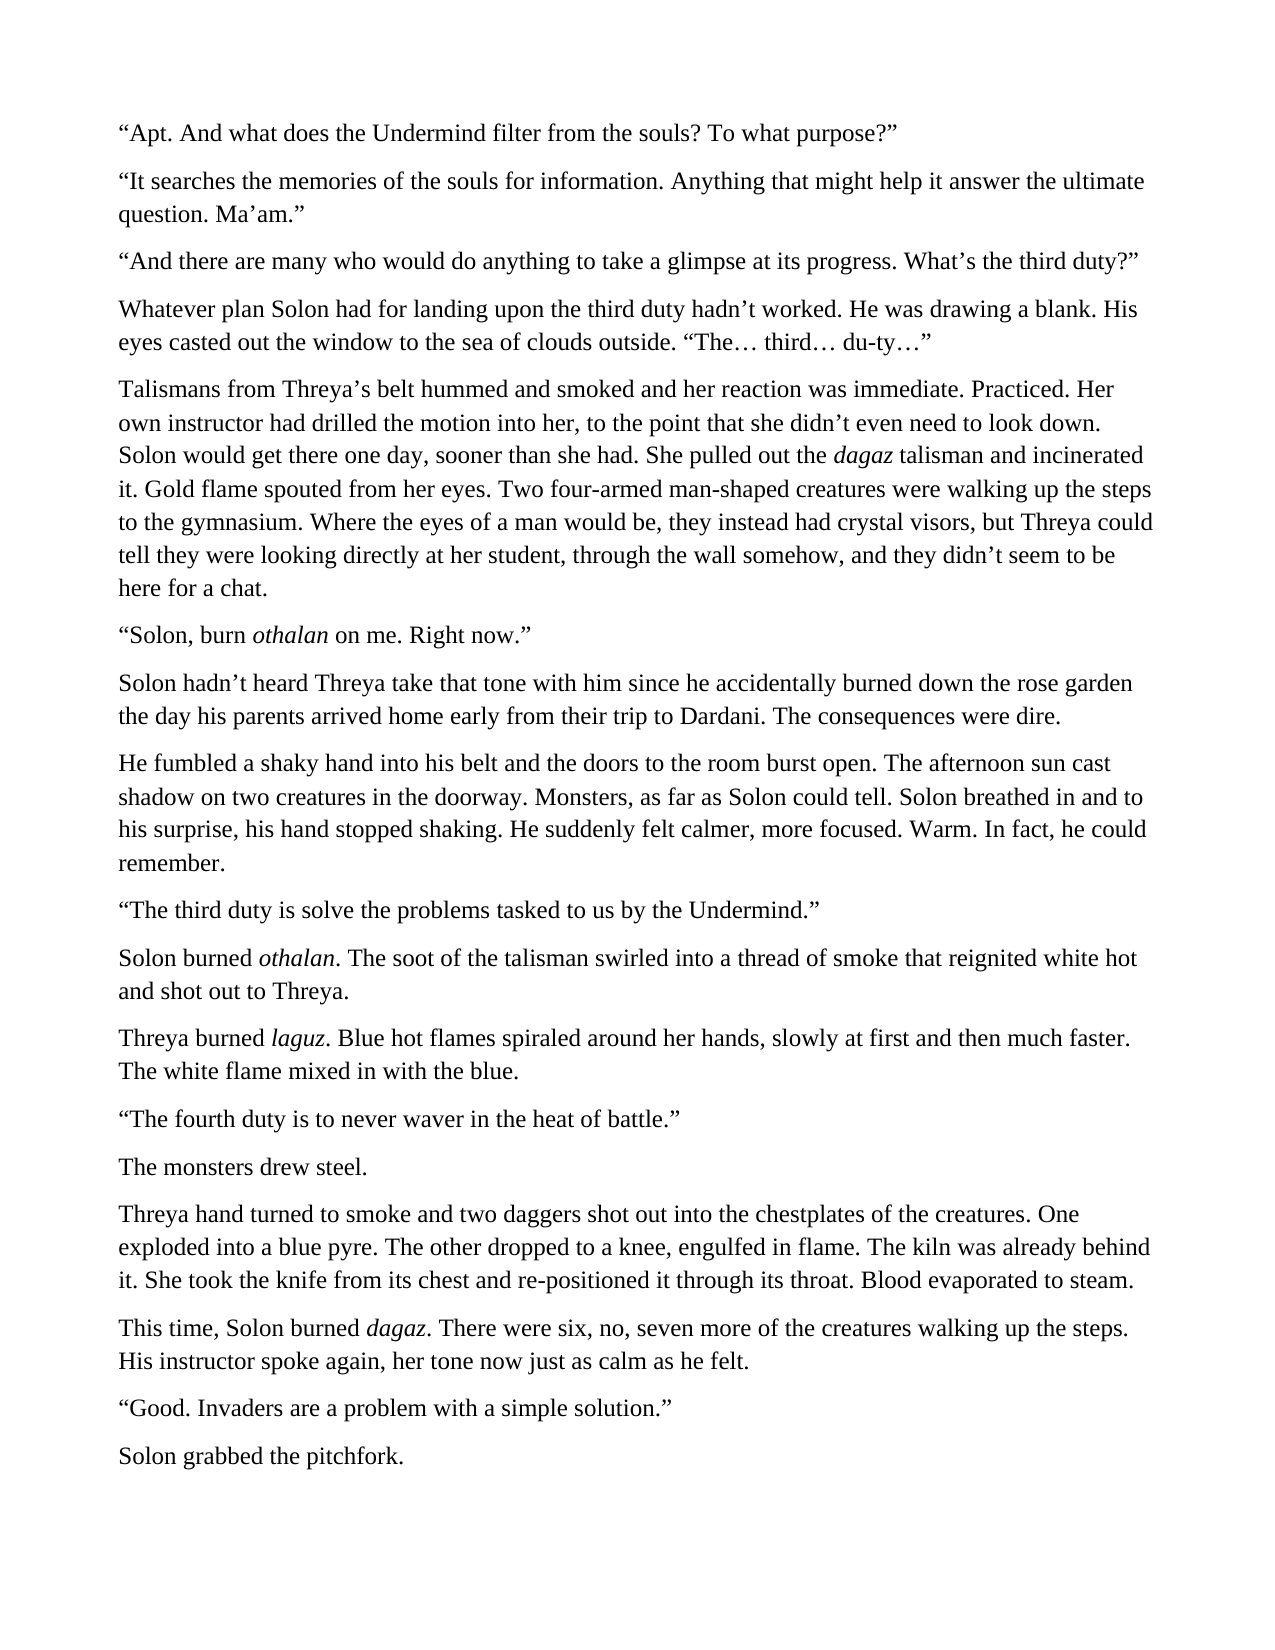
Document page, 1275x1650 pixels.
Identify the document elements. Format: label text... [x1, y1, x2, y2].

text “The third duty is solve the problems tasked to us by the Undermind.” [118, 895, 1157, 924]
text Solon grabbed the pitchfork. [118, 1441, 1157, 1470]
text “Good. Invaders are a problem with a simple solution.” [118, 1393, 1157, 1422]
text Solon burned othalan. The soot of the talisman swirled into a thread of smoke that reignited white hot and shot out to Threya. [118, 943, 1157, 1004]
text “Solon, burn othalan on me. Right now.” [118, 620, 1157, 649]
text Threya burned laguz. Blue hot flames spiraled around her hands, slowly at first and then much faster. The white flame mixed in with the blue. [118, 1023, 1157, 1085]
text This time, Solon burned dagaz. There were six, no, seven more of the creatures walking up the steps. His instructor spoke again, her tone now just as calm as he felt. [118, 1313, 1157, 1375]
text “It searches the memories of the souls for information. Anything that might help it answer the ultimate question. Ma’am.” [118, 166, 1157, 227]
text Whatever plan Solon had for landing upon the third duty hadn’t worked. He was drawing a blank. His eyes casted out the window to the sea of clouds outside. “The… third… du-ty…” [118, 294, 1157, 356]
text Threya hand turned to smoke and two daggers shot out into the chestplates of the creatures. One exploded into a blue pyre. The other dropped to a knee, engulfed in flame. The kiln was already behind it. She took the knife from its chest and re-positioned it through its throat. Blood evaporated to steam. [118, 1199, 1157, 1294]
text He fumbled a shaky hand into his belt and the doors to the room burst open. The afternoon sun cast shadow on two creatures in the doorway. Monsters, as far as Solon could tell. Solon breathed in and to his surprise, his hand stopped shaking. He suddenly felt calmer, more focused. Warm. In fact, he could remember. [118, 748, 1157, 876]
text “And there are many who would do anything to take a glimpse at its progress. What’s the third duty?” [118, 246, 1157, 275]
text The monsters drew steel. [118, 1152, 1157, 1180]
text Solon hadn’t heard Threya take that tone with him since he accidentally burned down the rose garden the day his parents arrived home early from their trip to Dardani. The consequences were dire. [118, 668, 1157, 730]
text “The fourth duty is to never waver in the heat of battle.” [118, 1104, 1157, 1133]
text Talismans from Threya’s belt hummed and smoked and her reaction was immediate. Practiced. Her own instructor had drilled the motion into her, to the point that she didn’t even need to look down. Solon would get there one day, sooner than she had. She pulled out the dagaz talisman and incinerated it. Gold flame spouted from her eyes. Two four-armed man-shaped creatures were walking up the steps to the gymnasium. Where the eyes of a man would be, they instead had crystal visors, but Threya could tell they were looking directly at her student, through the wall somehow, and they didn’t seem to be here for a chat. [118, 374, 1157, 601]
text “Apt. And what does the Undermind filter from the souls? To what purpose?” [118, 118, 1157, 147]
